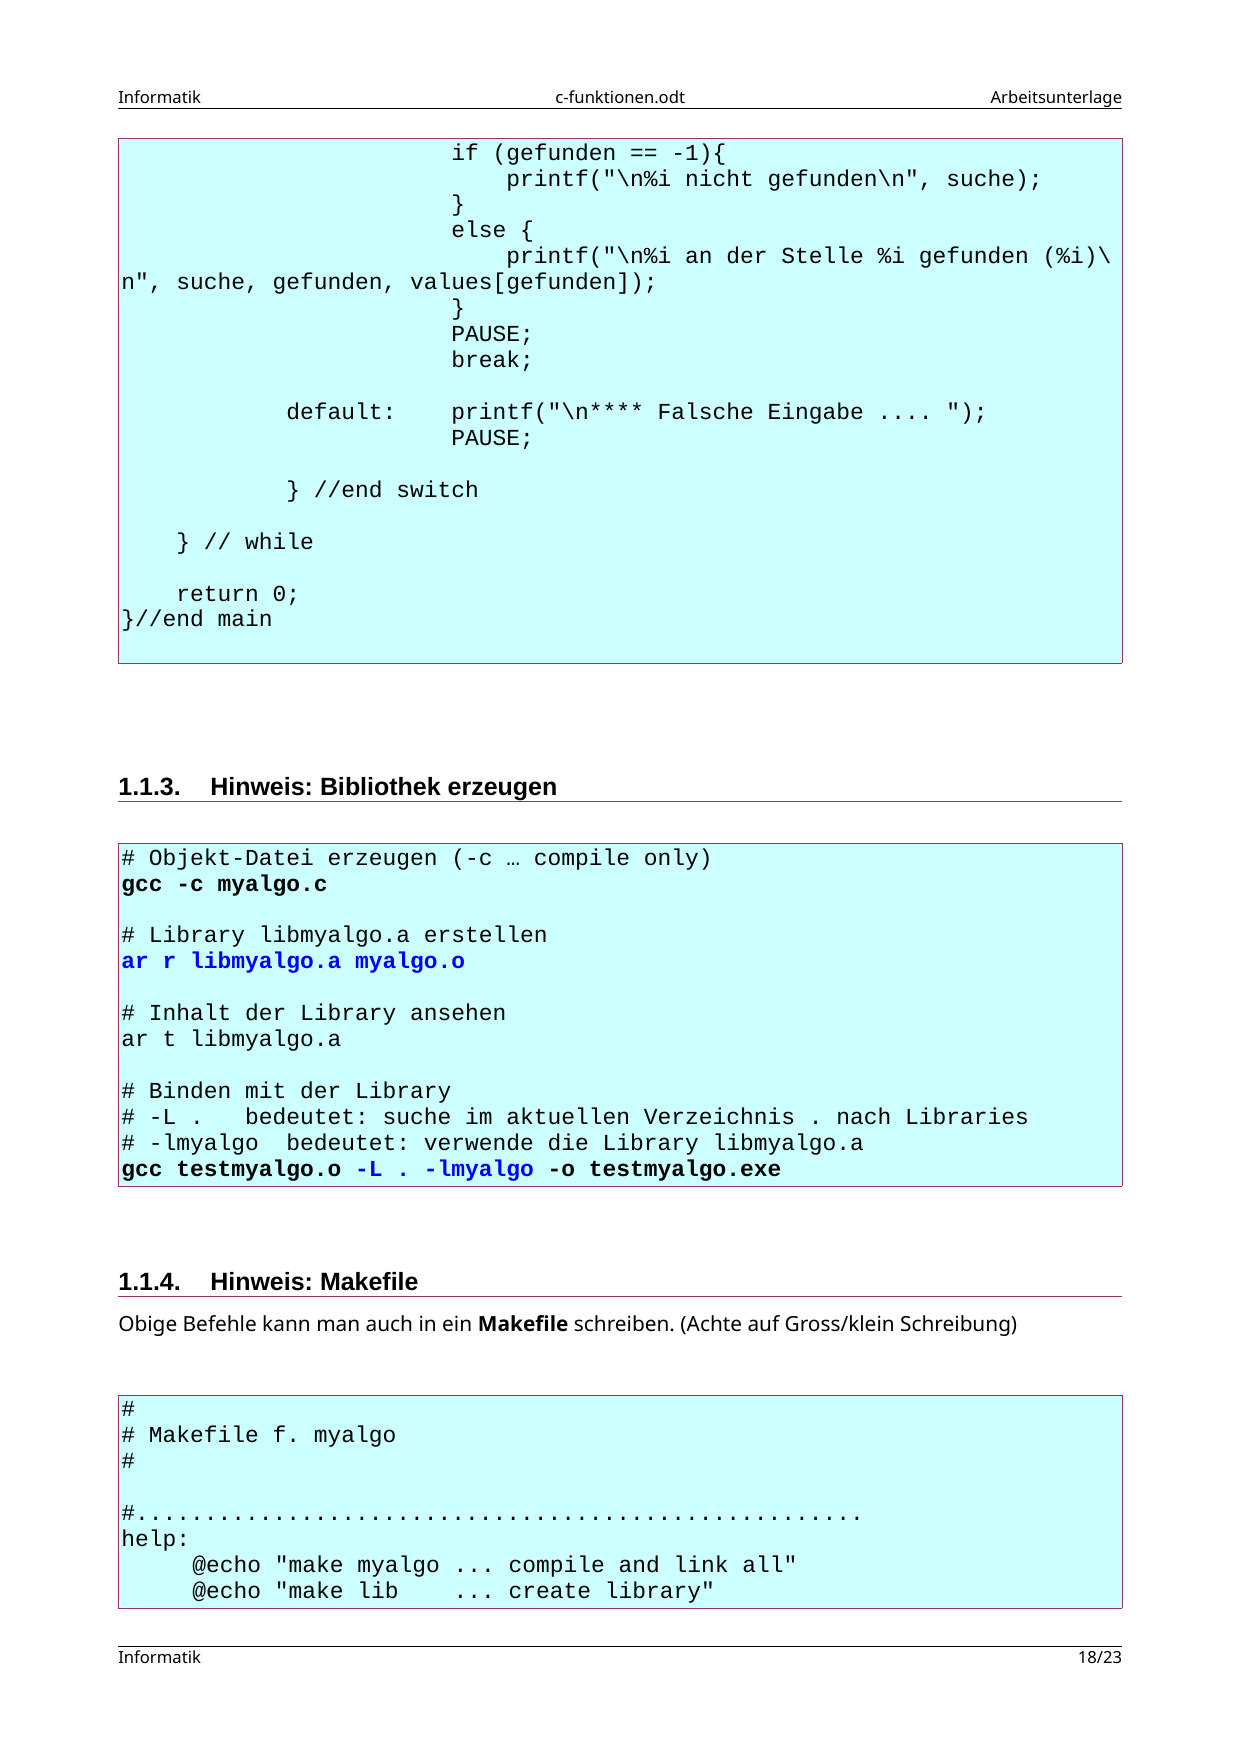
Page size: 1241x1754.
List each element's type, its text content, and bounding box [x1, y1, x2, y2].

text else { [119, 216, 1122, 242]
text # [119, 1396, 1122, 1421]
text }//end main [119, 605, 1122, 631]
text gcc testmyalgo.o -L . -lmyalgo -o testmyalgo.exe [119, 1154, 1122, 1186]
subtitle Hinweis: Bibliothek erzeugen [118, 773, 1122, 801]
text #..................................................... [119, 1498, 1122, 1524]
text printf("\n%i nicht gefunden\n", suche); [119, 164, 1122, 190]
text PAUSE; [119, 319, 1122, 345]
text } //end switch [119, 475, 1122, 501]
text @echo "make myalgo ... compile and link all" [119, 1550, 1122, 1576]
text # -L . bedeutet: suche im aktuellen Verzeichnis . nach Libraries [119, 1102, 1122, 1128]
text # Objekt-Datei erzeugen (-c … compile only) [119, 844, 1122, 869]
text help: [119, 1524, 1122, 1550]
text Obige Befehle kann man auch in ein Makefile schreiben. (Achte auf Gross/klein Schreibung) [118, 1309, 1122, 1338]
text PAUSE; [119, 423, 1122, 449]
text @echo "make lib ... create library" [119, 1576, 1122, 1608]
text } // while [119, 527, 1122, 553]
text break; [119, 345, 1122, 371]
text # Makefile f. myalgo [119, 1421, 1122, 1447]
text # Inhalt der Library ansehen [119, 998, 1122, 1024]
text } [119, 190, 1122, 216]
text ar r libmyalgo.a myalgo.o [119, 947, 1122, 973]
text ar t libmyalgo.a [119, 1024, 1122, 1050]
text # Binden mit der Library [119, 1076, 1122, 1102]
text # Library libmyalgo.a erstellen [119, 921, 1122, 947]
text # [119, 1447, 1122, 1473]
text if (gefunden == -1){ [119, 139, 1122, 164]
text printf("\n%i an der Stelle %i gefunden (%i)\n", suche, gefunden, values[gefunden]); [119, 242, 1122, 293]
text } [119, 293, 1122, 319]
subtitle Hinweis: Makefile [118, 1268, 1122, 1296]
text return 0; [119, 579, 1122, 605]
text default: printf("\n**** Falsche Eingabe .... "); [119, 397, 1122, 423]
text # -lmyalgo bedeutet: verwende die Library libmyalgo.a [119, 1128, 1122, 1154]
text gcc -c myalgo.c [119, 869, 1122, 895]
